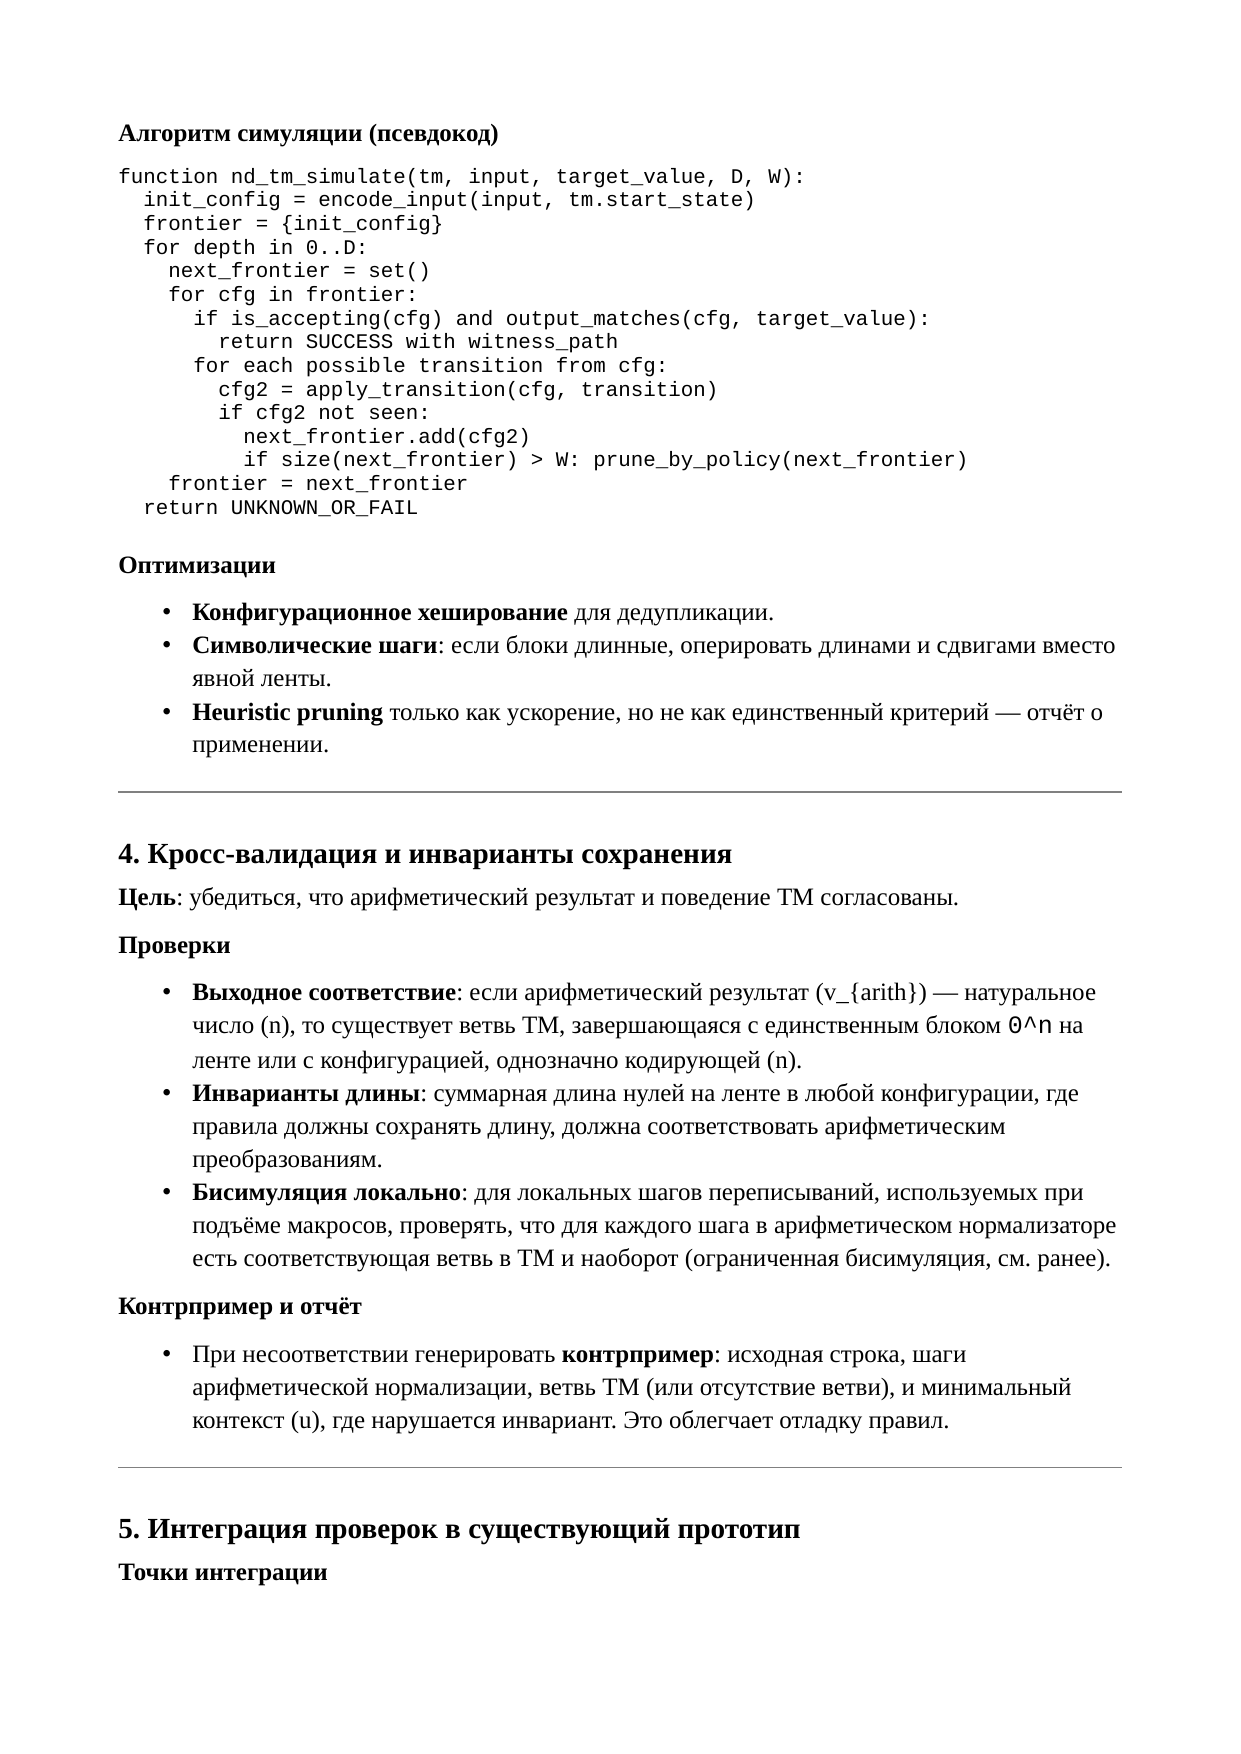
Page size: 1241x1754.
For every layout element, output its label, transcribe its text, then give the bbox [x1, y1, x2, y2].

text if cfg2 not seen: [118, 402, 1122, 426]
subtitle 4. Кросс‑валидация и инварианты сохранения [118, 836, 1122, 869]
text frontier = {init_config} [118, 213, 1122, 237]
list Бисимуляция локально: для локальных шагов переписываний, используемых при подъёме макросов, проверять, что для каждого шага в арифметическом нормализаторе есть соответствующая ветвь в TM и наоборот (ограниченная бисимуляция, см. ранее). [162, 1177, 1122, 1272]
list Символические шаги: если блоки длинные, оперировать длинами и сдвигами вместо явной ленты. [162, 631, 1122, 692]
text init_config = encode_input(input, tm.start_state) [118, 189, 1122, 213]
text Точки интеграции [118, 1557, 1122, 1586]
list Выходное соответствие: если арифметический результат (v_{arith}) — натуральное число (n), то существует ветвь ТМ, завершающаяся с единственным блоком 0^n на ленте или с конфигурацией, однозначно кодирующей (n). [162, 977, 1122, 1074]
list Конфигурационное хеширование для дедупликации. [162, 597, 1122, 626]
text Цель: убедиться, что арифметический результат и поведение ТМ согласованы. [118, 882, 1122, 911]
text function nd_tm_simulate(tm, input, target_value, D, W): [118, 166, 1122, 189]
list Heuristic pruning только как ускорение, но не как единственный критерий — отчёт о применении. [162, 697, 1122, 758]
text next_frontier.add(cfg2) [118, 426, 1122, 449]
text for each possible transition from cfg: [118, 355, 1122, 378]
text next_frontier = set() [118, 260, 1122, 284]
text for cfg in frontier: [118, 284, 1122, 308]
text return SUCCESS with witness_path [118, 331, 1122, 355]
text Алгоритм симуляции (псевдокод) [118, 118, 1122, 147]
list При несоответствии генерировать контрпример: исходная строка, шаги арифметической нормализации, ветвь TM (или отсутствие ветви), и минимальный контекст (u), где нарушается инвариант. Это облегчает отладку правил. [162, 1339, 1122, 1433]
text for depth in 0..D: [118, 237, 1122, 260]
text return UNKNOWN_OR_FAIL [118, 497, 1122, 520]
text Контрпример и отчёт [118, 1291, 1122, 1320]
text if size(next_frontier) > W: prune_by_policy(next_frontier) [118, 449, 1122, 473]
list Инварианты длины: суммарная длина нулей на ленте в любой конфигурации, где правила должны сохранять длину, должна соответствовать арифметическим преобразованиям. [162, 1078, 1122, 1173]
text cfg2 = apply_transition(cfg, transition) [118, 378, 1122, 402]
text Оптимизации [118, 550, 1122, 579]
text Проверки [118, 930, 1122, 958]
text frontier = next_frontier [118, 473, 1122, 497]
subtitle 5. Интеграция проверок в существующий прототип [118, 1511, 1122, 1545]
text if is_accepting(cfg) and output_matches(cfg, target_value): [118, 308, 1122, 331]
